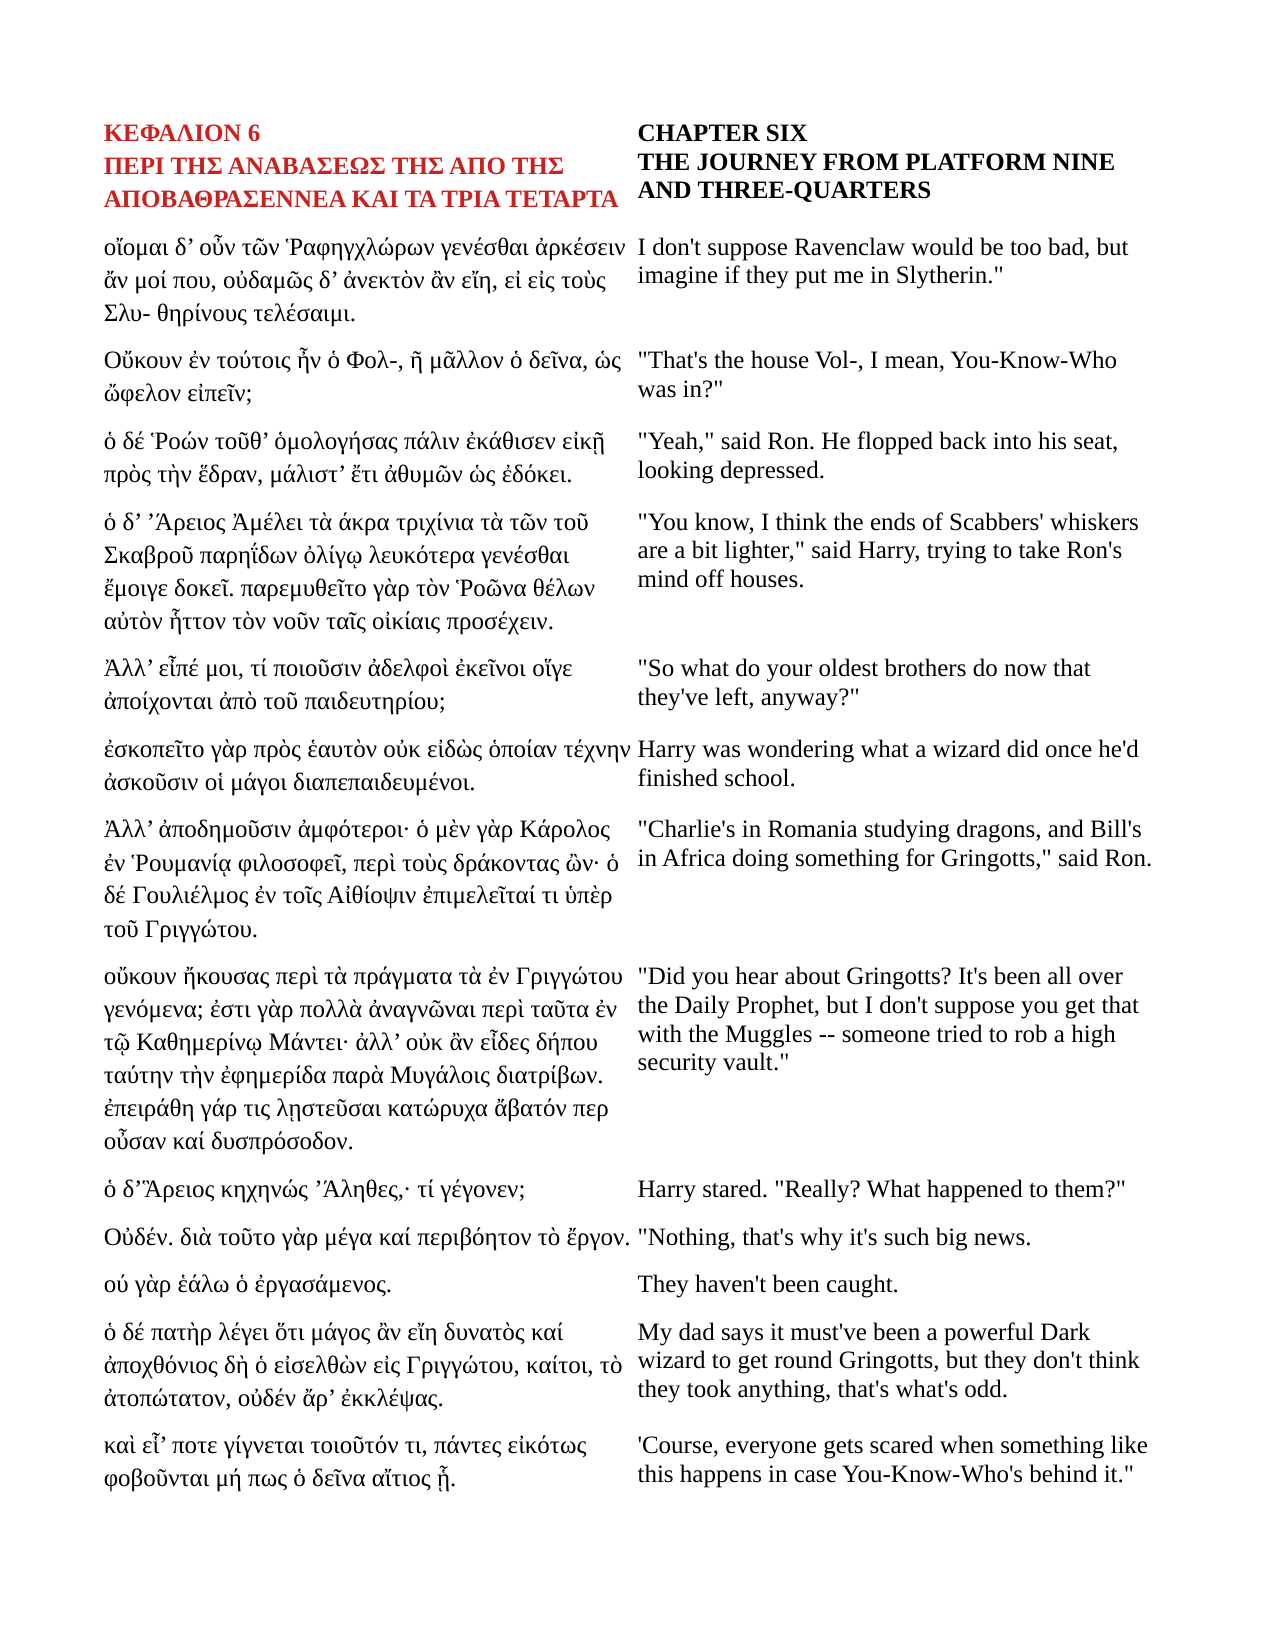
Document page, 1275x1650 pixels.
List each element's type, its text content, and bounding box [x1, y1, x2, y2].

table_cell ού γὰρ ἑάλω ὁ ἐργασάμενος. [104, 1269, 637, 1317]
table_cell "Charlie's in Romania studying dragons, and Bill's in Africa doing something for Gringotts," said Ron. [638, 815, 1157, 961]
table_cell ἐσκοπεῖτο γὰρ πρὸς ἑαυτὸν οὐκ εἰδὼς ὁποίαν τέχνην ἀσκοῦσιν οἱ μάγοι διαπεπαιδευμένοι. [104, 734, 637, 814]
table_cell "Yeah," said Ron. He flopped back into his seat, looking depressed. [638, 426, 1157, 507]
table_cell Harry was wondering what a wizard did once he'd finished school. [638, 734, 1157, 814]
table_cell "Did you hear about Gringotts? It's been all over the Daily Prophet, but I don't suppose you get that with the Muggles -- someone tried to rob a high security vault." [638, 961, 1157, 1174]
table_cell 'Course, everyone gets scared when something like this happens in case You-Know-Who's behind it." [638, 1430, 1157, 1511]
table_cell Οὔκουν ἐν τούτοις ἦν ὁ Φολ-, ῆ μᾶλλον ὁ δεῖνα, ὡς ὤφελον εἰπεῖν; [104, 345, 637, 426]
table_cell Harry stared. "Really? What happened to them?" [638, 1174, 1157, 1222]
table_cell ὁ δ’ ’Άρειος Ἀμέλει τὰ άκρα τριχίνια τὰ τῶν τοῦ Σκαβροῦ παρηΐδων ὀλίγῳ λευκότερα γενέσθαι ἔμοιγε δοκεῖ. παρεμυθεῖτο γὰρ τὸν Ῥοῶνα θέλων αὐτὸν ἧττον τὸν νοῦν ταῖς οἰκίαις προσέχειν. [104, 507, 637, 653]
table_cell ὁ δέ πατὴρ λέγει ὅτι μάγος ἂν εἴη δυνατὸς καί ἀποχθόνιος δὴ ὁ εἰσελθὼν εἰς Γριγγώτου, καίτοι, τὸ ἀτοπώτατον, οὐδέν ἄρ’ ἐκκλέψας. [104, 1317, 637, 1430]
table_cell Ἀλλ’ εἶπέ μοι, τί ποιοῦσιν ἀδελφοὶ ἐκεῖνοι οἵγε ἀποίχονται ἀπὸ τοῦ παιδευτηρίου; [104, 653, 637, 734]
table_cell καὶ εἷ’ ποτε γίγνεται τοιοῦτόν τι, πάντες εἰκότως φοβοῦνται μή πως ὁ δεῖνα αἴτιος ᾗ. [104, 1430, 637, 1511]
table_cell Οὐδέν. διὰ τοῦτο γὰρ μέγα καί περιβόητον τὸ ἔργον. [104, 1222, 637, 1269]
table_cell ὁ δ’Ἃρειος κηχηνώς ’Άληθες,· τί γέγονεν; [104, 1174, 637, 1222]
table_cell "Nothing, that's why it's such big news. [638, 1222, 1157, 1269]
table_cell "So what do your oldest brothers do now that they've left, anyway?" [638, 653, 1157, 734]
table_cell I don't suppose Ravenclaw would be too bad, but imagine if they put me in Slytherin." [638, 232, 1157, 345]
table_cell οὔκουν ἤκουσας περὶ τὰ πράγματα τὰ ἐν Γριγγώτου γενόμενα; ἐστι γὰρ πολλὰ ἀναγνῶναι περὶ ταῦτα ἐν τῷ Καθημερίνῳ Μάντει· ἀλλ’ οὐκ ἂν εἶδες δήπου ταύτην τὴν ἐφημερίδα παρὰ Μυγάλοις διατρίβων. ἐπειράθη γάρ τις λῃστεῦσαι κατώρυχα ἄβατόν περ οὖσαν καί δυσπρόσοδον. [104, 961, 637, 1174]
table_header ΚΕΦΑΛΙΟΝ 6 ΠΕΡΙ ΤΗΣ ΑΝΑΒΑΣΕΩΣ ΤΗΣ ΑΠΟ ΤΗΣ ΑΠΟΒΑΘΡΑΣΕΝΝΕΑ ΚΑΙ ΤΑ ΤΡΙΑ ΤΕΤΑΡΤΑ [104, 118, 637, 232]
table_cell "That's the house Vol-, I mean, You-Know-Who was in?" [638, 345, 1157, 426]
table_cell οἴομαι δ’ οὖν τῶν Ῥαφηγχλώρων γενέσθαι ἀρκέσειν ἄν μοί που, οὐδαμῶς δ’ ἀνεκτὸν ἂν εἴη, εἰ εἰς τοὺς Σλυ- θηρίνους τελέσαιμι. [104, 232, 637, 345]
table_cell ὁ δέ Ῥοών τοῦθ’ ὁμολογήσας πάλιν ἐκάθισεν εἰκῇ πρὸς τὴν ἕδραν, μάλιστ’ ἔτι ἀθυμῶν ὡς ἐδόκει. [104, 426, 637, 507]
table_header CHAPTER SIX THE JOURNEY FROM PLATFORM NINE AND THREE-QUARTERS [638, 118, 1157, 232]
table_cell My dad says it must've been a powerful Dark wizard to get round Gringotts, but they don't think they took anything, that's what's odd. [638, 1317, 1157, 1430]
table_cell They haven't been caught. [638, 1269, 1157, 1317]
table_cell Ἀλλ’ ἀποδημοῦσιν ἀμφότεροι· ὁ μὲν γὰρ Κάρολος ἐν Ῥουμανίᾳ φιλοσοφεῖ, περὶ τοὺς δράκοντας ὢν· ὁ δέ Γουλιέλμος ἐν τοῖς Αἰθίοψιν ἐπιμελεῖταί τι ὑπὲρ τοῦ Γριγγώτου. [104, 815, 637, 961]
table_cell "You know, I think the ends of Scabbers' whiskers are a bit lighter," said Harry, trying to take Ron's mind off houses. [638, 507, 1157, 653]
